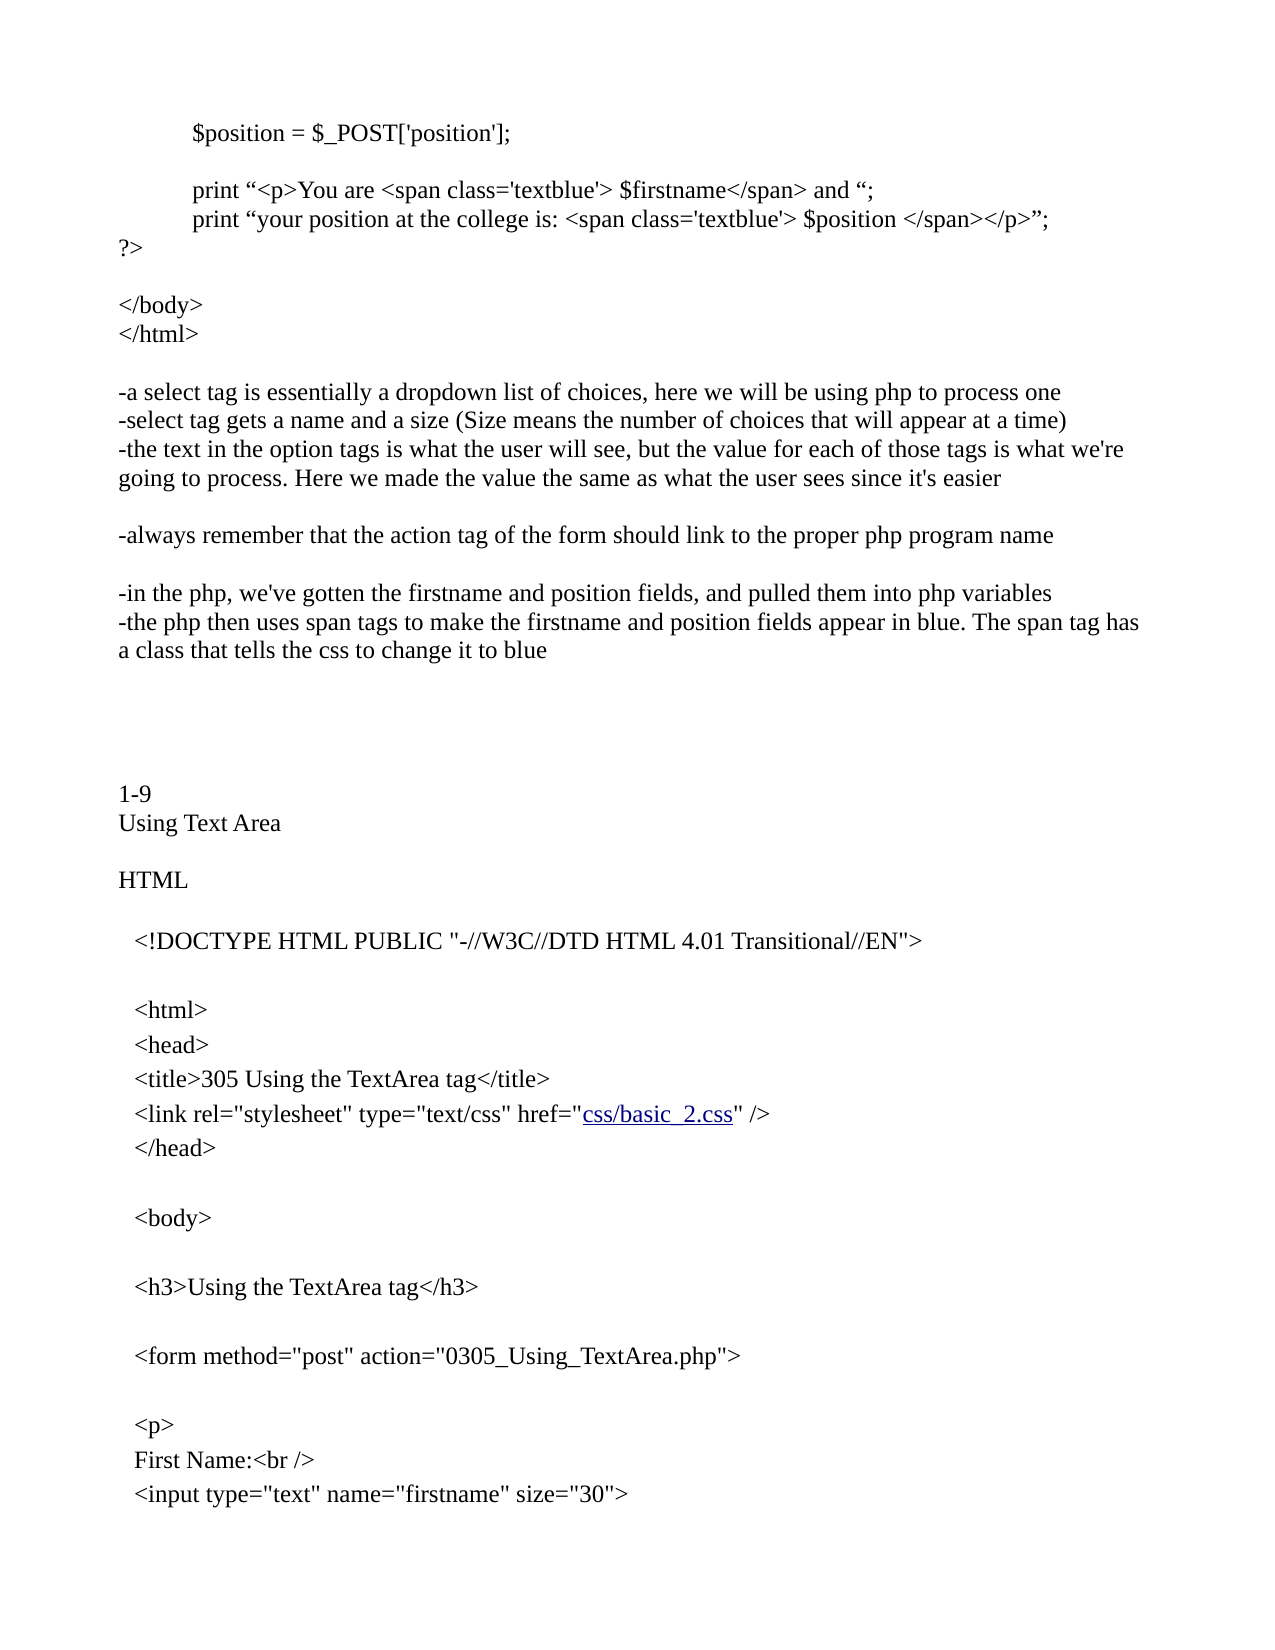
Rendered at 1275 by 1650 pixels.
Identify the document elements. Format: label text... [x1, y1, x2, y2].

table_cell [118, 1442, 131, 1476]
table_cell [118, 992, 131, 1027]
table_cell First Name:<br /> [131, 1442, 928, 1476]
table_cell <p> [131, 1407, 928, 1442]
text -in the php, we've gotten the firstname and position fields, and pulled them into php variables [118, 578, 1157, 607]
table_cell [131, 1373, 928, 1407]
table_cell <link rel="stylesheet" type="text/css" href="css/basic_2.css" /> [131, 1096, 928, 1131]
text ?> [118, 233, 1157, 262]
text </body> [118, 291, 1157, 319]
table_cell <h3>Using the TextArea tag</h3> [131, 1269, 928, 1303]
text 1-9 [118, 779, 1157, 808]
table_cell [118, 1061, 131, 1096]
table_cell [118, 1234, 131, 1269]
text -select tag gets a name and a size (Size means the number of choices that will appear at a time) [118, 406, 1157, 434]
table_cell [118, 1407, 131, 1442]
table_header [118, 923, 131, 958]
table_cell <input type="text" name="firstname" size="30"> [131, 1476, 928, 1511]
table_cell [118, 1096, 131, 1131]
table_cell [131, 958, 928, 992]
table_cell <title>305 Using the TextArea tag</title> [131, 1061, 928, 1096]
table_cell <head> [131, 1027, 928, 1061]
table_cell <form method="post" action="0305_Using_TextArea.php"> [131, 1338, 928, 1373]
table_cell <body> [131, 1200, 928, 1234]
table_cell [118, 1200, 131, 1234]
table_cell [118, 1304, 131, 1338]
table_cell [131, 1304, 928, 1338]
table_cell <html> [131, 992, 928, 1027]
table_cell [118, 1476, 131, 1511]
text </html> [118, 319, 1157, 348]
text -a select tag is essentially a dropdown list of choices, here we will be using php to process one [118, 377, 1157, 406]
table_header <!DOCTYPE HTML PUBLIC "-//W3C//DTD HTML 4.01 Transitional//EN"> [131, 923, 928, 958]
text Using Text Area [118, 808, 1157, 837]
text $position = $_POST['position']; [118, 118, 1157, 147]
text HTML [118, 866, 1157, 894]
table_cell [118, 1373, 131, 1407]
text -the php then uses span tags to make the firstname and position fields appear in blue. The span tag has a class that tells the css to change it to blue [118, 607, 1157, 664]
text -always remember that the action tag of the form should link to the proper php program name [118, 521, 1157, 549]
table_cell [118, 1338, 131, 1373]
text print “<p>You are <span class='textblue'> $firstname</span> and “; [118, 176, 1157, 204]
table_cell [118, 1131, 131, 1165]
table_cell [118, 1269, 131, 1303]
table_cell [131, 1165, 928, 1200]
table_cell [118, 1027, 131, 1061]
table_cell [118, 958, 131, 992]
table_cell [118, 1165, 131, 1200]
table_cell [131, 1234, 928, 1269]
table_cell </head> [131, 1131, 928, 1165]
text print “your position at the college is: <span class='textblue'> $position </span></p>”; [118, 204, 1157, 233]
text -the text in the option tags is what the user will see, but the value for each of those tags is what we're going to process. Here we made the value the same as what the user sees since it's easier [118, 434, 1157, 492]
